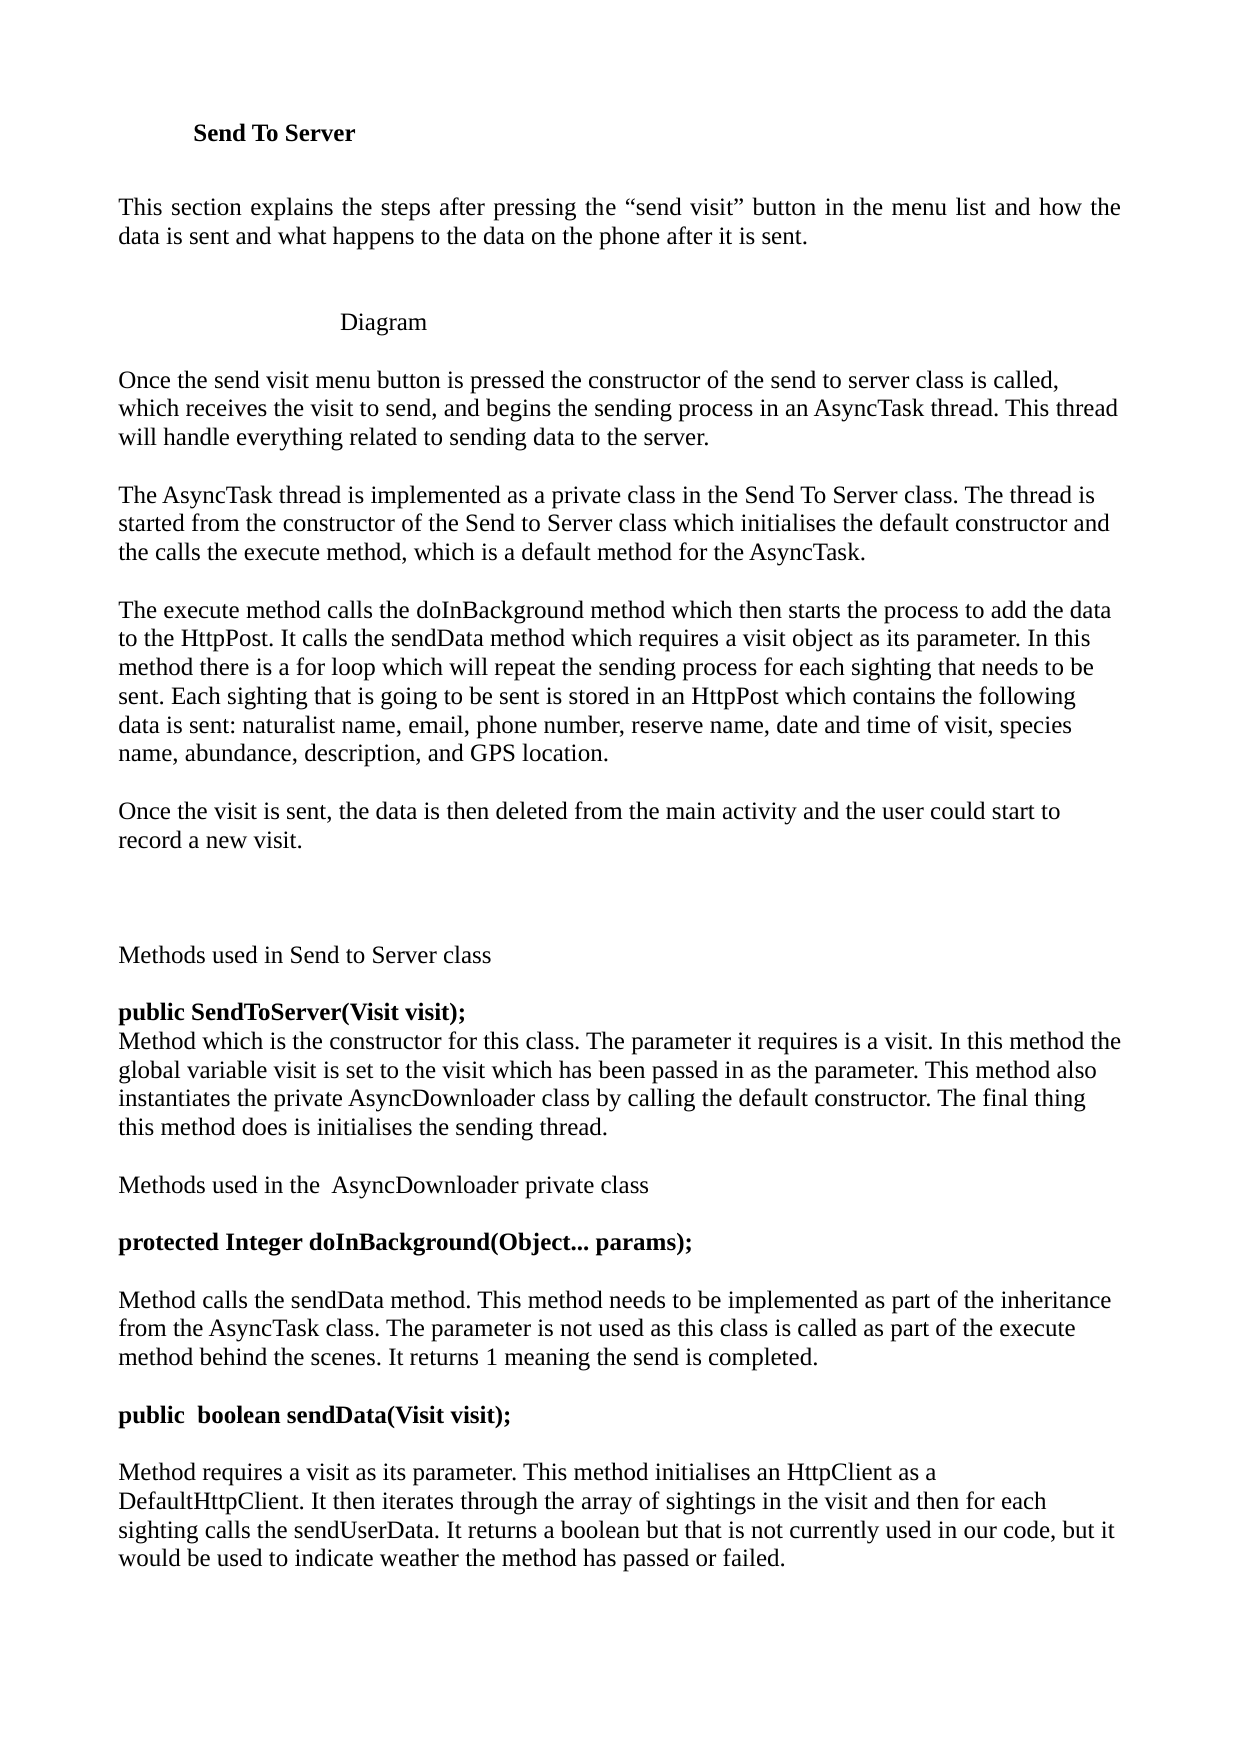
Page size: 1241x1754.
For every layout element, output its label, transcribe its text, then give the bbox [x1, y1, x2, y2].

list The AsyncTask thread is implemented as a private class in the Send To Server class. The thread is started from the constructor of the Send to Server class which initialises the default constructor and the calls the execute method, which is a default method for the AsyncTask. [118, 480, 1122, 566]
text Diagram [118, 307, 1122, 336]
list Method requires a visit as its parameter. This method initialises an HttpClient as a DefaultHttpClient. It then iterates through the array of sightings in the visit and then for each sighting calls the sendUserData. It returns a boolean but that is not currently used in our code, but it would be used to indicate weather the method has passed or failed. [118, 1457, 1122, 1572]
list The execute method calls the doInBackground method which then starts the process to add the data to the HttpPost. It calls the sendData method which requires a visit object as its parameter. In this method there is a for loop which will repeat the sending process for each sighting that needs to be sent. Each sighting that is going to be sent is stored in an HttpPost which contains the following data is sent: naturalist name, email, phone number, reserve name, date and time of visit, species name, abundance, description, and GPS location. [118, 595, 1122, 767]
text This section explains the steps after pressing the “send visit” button in the menu list and how the data is sent and what happens to the data on the phone after it is sent. [118, 192, 1122, 250]
list Methods used in the AsyncDownloader private class [118, 1170, 1122, 1198]
list Once the send visit menu button is pressed the constructor of the send to server class is called, which receives the visit to send, and begins the sending process in an AsyncTask thread. This thread will handle everything related to sending data to the server. [118, 365, 1122, 451]
list Methods used in Send to Server class [118, 940, 1122, 968]
list Once the visit is sent, the data is then deleted from the main activity and the user could start to record a new visit. [118, 796, 1122, 853]
list public SendToServer(Visit visit); [118, 997, 1122, 1026]
list Send To Server [193, 118, 1122, 147]
list Method which is the constructor for this class. The parameter it requires is a visit. In this method the global variable visit is set to the visit which has been passed in as the parameter. This method also instantiates the private AsyncDownloader class by calling the default constructor. The final thing this method does is initialises the sending thread. [118, 1026, 1122, 1141]
list public boolean sendData(Visit visit); [118, 1400, 1122, 1428]
list protected Integer doInBackground(Object... params); [118, 1227, 1122, 1256]
list Method calls the sendData method. This method needs to be implemented as part of the inheritance from the AsyncTask class. The parameter is not used as this class is called as part of the execute method behind the scenes. It returns 1 meaning the send is completed. [118, 1285, 1122, 1371]
